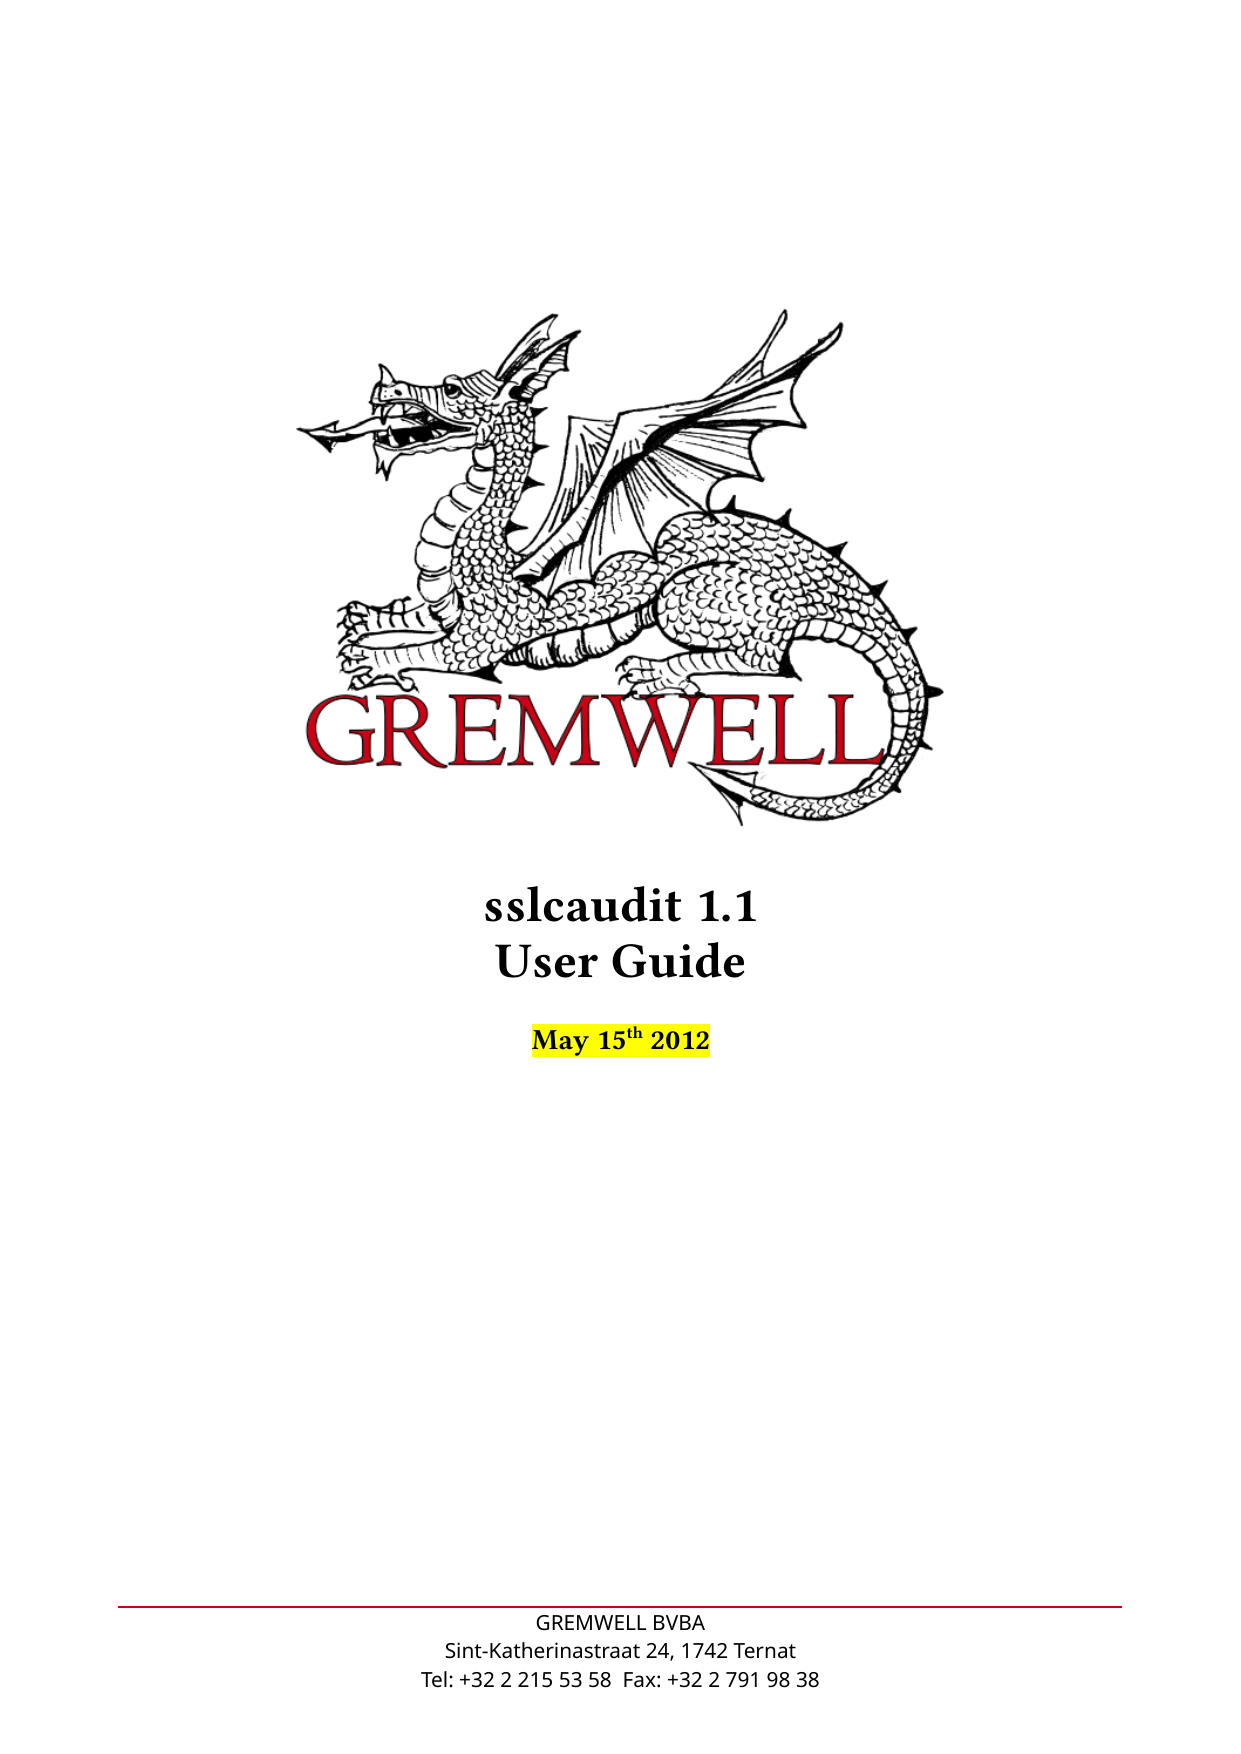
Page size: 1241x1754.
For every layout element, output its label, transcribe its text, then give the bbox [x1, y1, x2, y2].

subtitle User Guide [296, 933, 946, 990]
picture [294, 306, 947, 833]
subtitle May 15th 2012 [296, 1023, 946, 1057]
subtitle sslcaudit 1.1 [296, 876, 946, 933]
